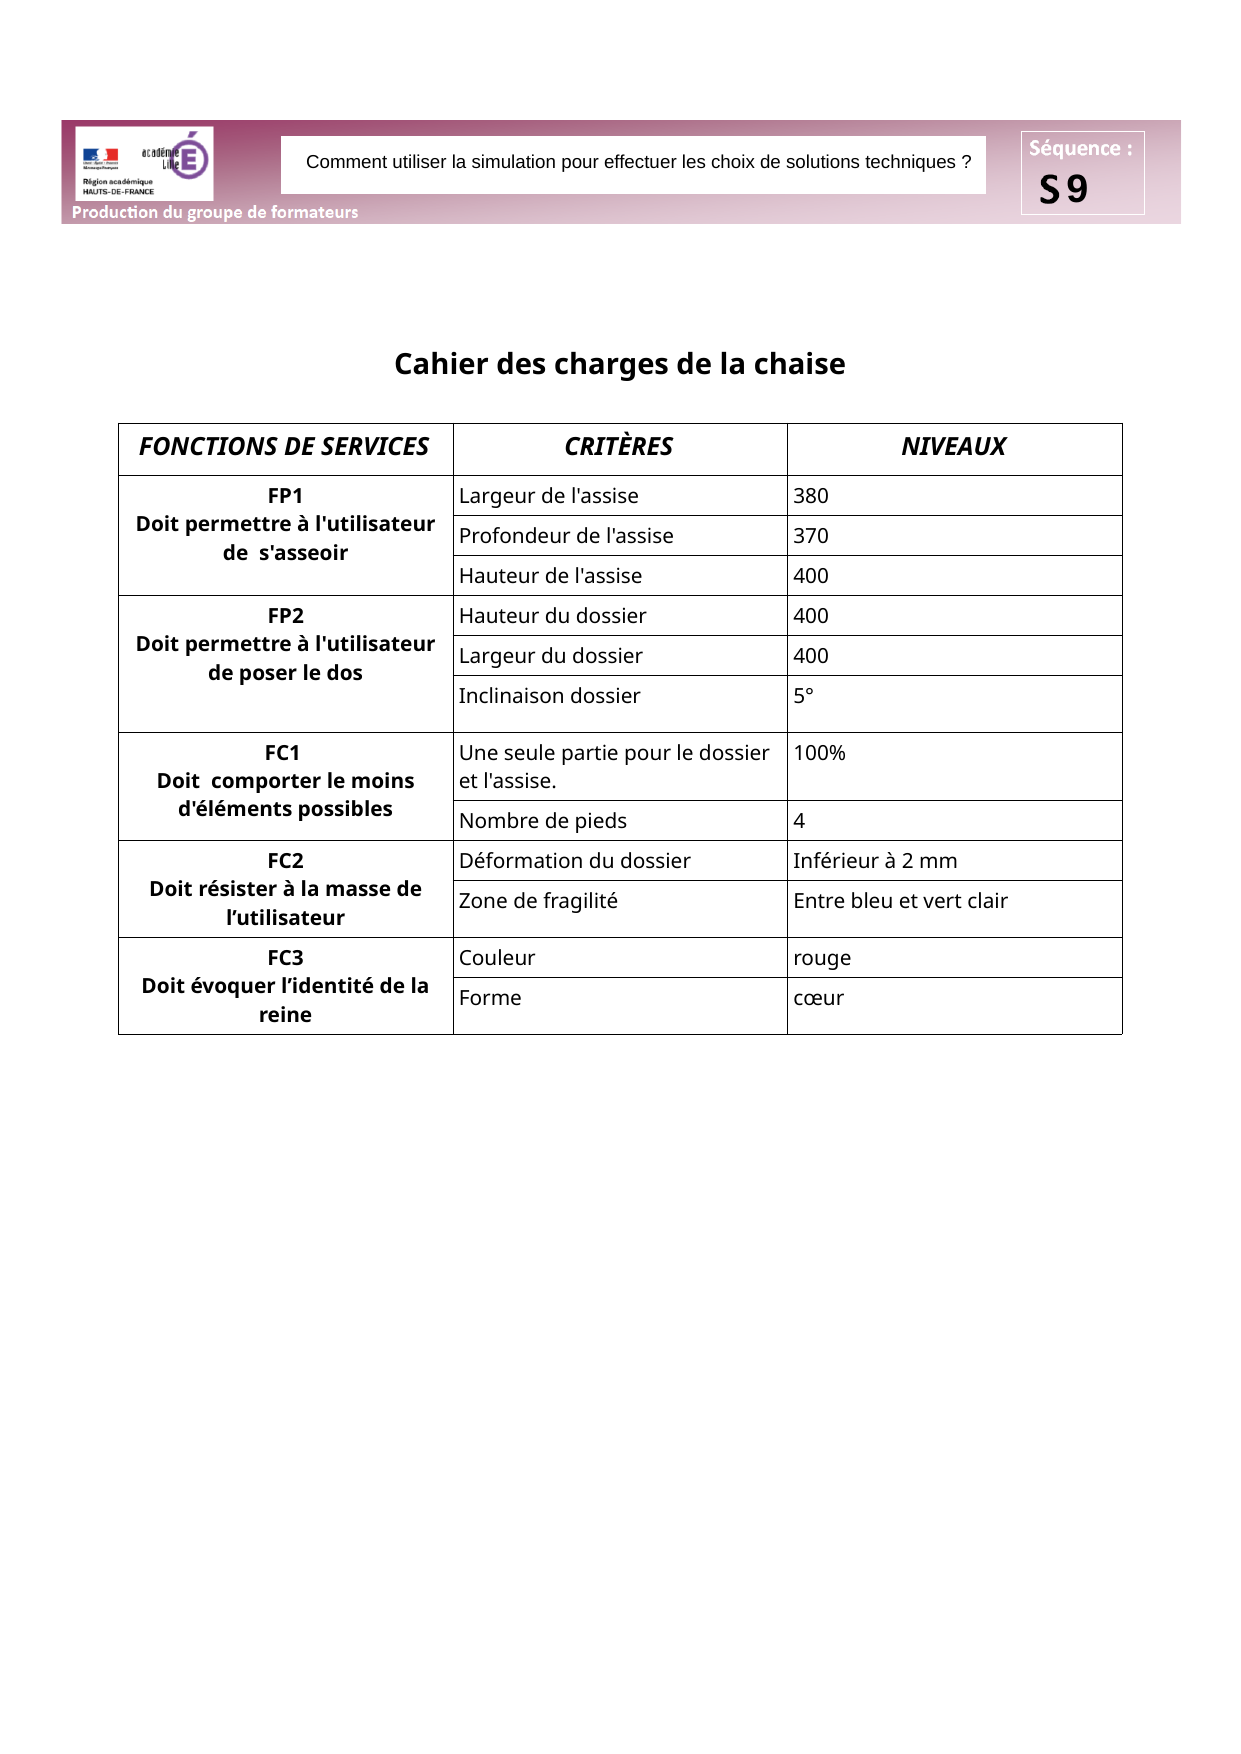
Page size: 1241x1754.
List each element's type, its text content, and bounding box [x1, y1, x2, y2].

table_cell 380 [788, 476, 1122, 515]
table_cell Nombre de pieds [454, 801, 787, 840]
table_cell 5° [788, 676, 1122, 732]
table_cell 100% [788, 733, 1122, 800]
table_header CRITÈRES [454, 424, 787, 475]
table_cell FP1 Doit permettre à l'utilisateur de s'asseoir [119, 476, 453, 595]
table_cell Inclinaison dossier [454, 676, 787, 732]
table_cell 400 [788, 596, 1122, 635]
table_cell Profondeur de l'assise [454, 516, 787, 555]
table_cell Inférieur à 2 mm [788, 841, 1122, 880]
table_cell cœur [788, 978, 1122, 1034]
table_cell Une seule partie pour le dossier et l'assise. [454, 733, 787, 800]
table_cell Hauteur de l'assise [454, 556, 787, 595]
table_cell Couleur [454, 938, 787, 977]
table_cell 370 [788, 516, 1122, 555]
table_cell Hauteur du dossier [454, 596, 787, 635]
table_cell FP2 Doit permettre à l'utilisateur de poser le dos [119, 596, 453, 732]
table_cell FC2 Doit résister à la masse de l’utilisateur [119, 841, 453, 937]
table_cell Largeur de l'assise [454, 476, 787, 515]
table_header FONCTIONS DE SERVICES [119, 424, 453, 475]
table_cell Forme [454, 978, 787, 1034]
table_header NIVEAUX [788, 424, 1122, 475]
picture [59, 118, 1182, 225]
table_cell Déformation du dossier [454, 841, 787, 880]
table_cell 4 [788, 801, 1122, 840]
table_cell Largeur du dossier [454, 636, 787, 675]
table_cell Zone de fragilité [454, 881, 787, 937]
table_cell FC3 Doit évoquer l’identité de la reine [119, 938, 453, 1034]
table_cell 400 [788, 636, 1122, 675]
text Cahier des charges de la chaise [118, 343, 1122, 383]
table_cell rouge [788, 938, 1122, 977]
table_cell FC1 Doit comporter le moins d'éléments possibles [119, 733, 453, 840]
table_cell Entre bleu et vert clair [788, 881, 1122, 937]
table_cell 400 [788, 556, 1122, 595]
